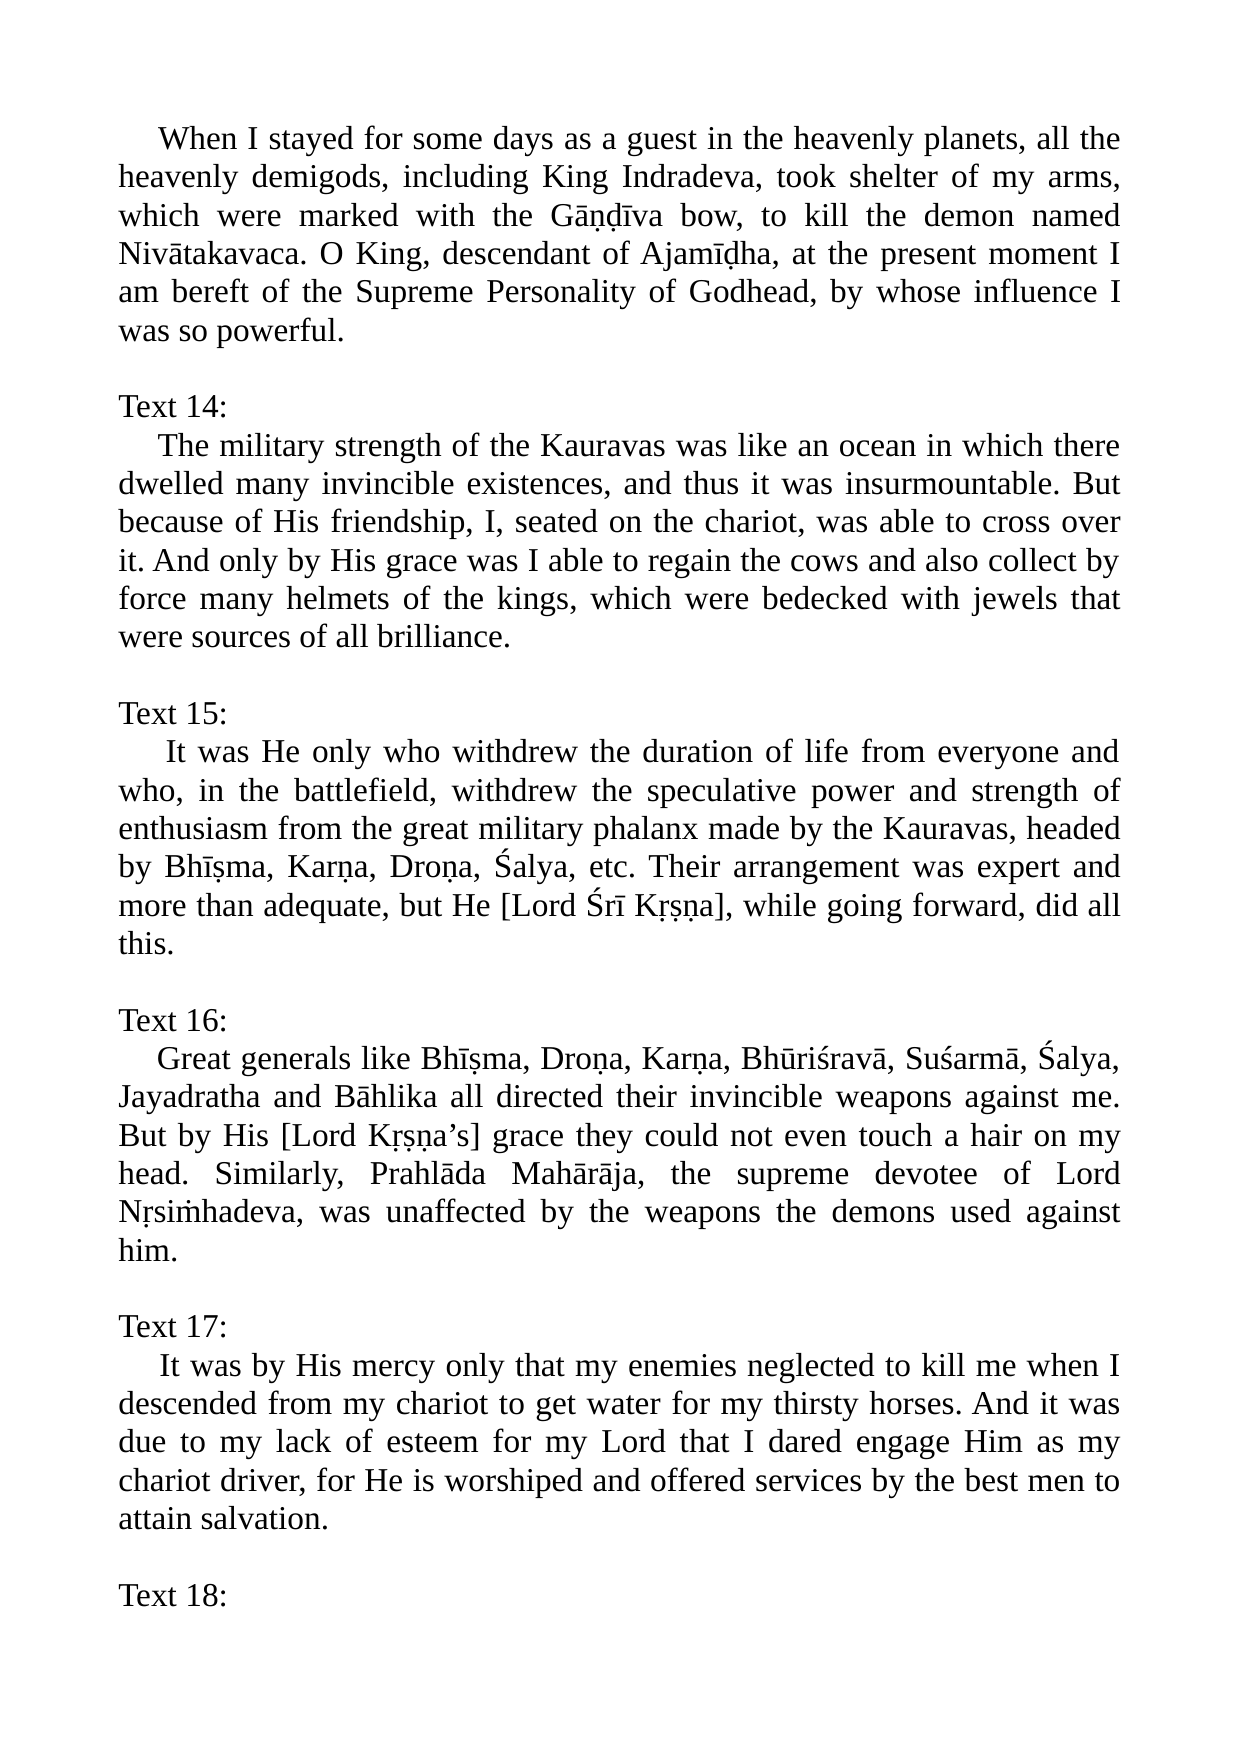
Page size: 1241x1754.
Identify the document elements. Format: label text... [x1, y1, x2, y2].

text Text 14: [118, 386, 1122, 425]
text It was by His mercy only that my enemies neglected to kill me when I descended from my chariot to get water for my thirsty horses. And it was due to my lack of esteem for my Lord that I dared engage Him as my chariot driver, for He is worshiped and offered services by the best men to attain salvation. [118, 1345, 1122, 1536]
text Text 16: [118, 1000, 1122, 1038]
text When I stayed for some days as a guest in the heavenly planets, all the heavenly demigods, including King Indradeva, took shelter of my arms, which were marked with the Gāṇḍīva bow, to kill the demon named Nivātakavaca. O King, descendant of Ajamīḍha, at the present moment I am bereft of the Supreme Personality of Godhead, by whose influence I was so powerful. [118, 118, 1122, 348]
text Text 15: [118, 693, 1122, 731]
text Text 18: [118, 1575, 1122, 1613]
text The military strength of the Kauravas was like an ocean in which there dwelled many invincible existences, and thus it was insurmountable. But because of His friendship, I, seated on the chariot, was able to cross over it. And only by His grace was I able to regain the cows and also collect by force many helmets of the kings, which were bedecked with jewels that were sources of all brilliance. [118, 425, 1122, 655]
text Text 17: [118, 1306, 1122, 1345]
text It was He only who withdrew the duration of life from everyone and who, in the battlefield, withdrew the speculative power and strength of enthusiasm from the great military phalanx made by the Kauravas, headed by Bhīṣma, Karṇa, Droṇa, Śalya, etc. Their arrangement was expert and more than adequate, but He [Lord Śrī Kṛṣṇa], while going forward, did all this. [118, 731, 1122, 961]
text Great generals like Bhīṣma, Droṇa, Karṇa, Bhūriśravā, Suśarmā, Śalya, Jayadratha and Bāhlika all directed their invincible weapons against me. But by His [Lord Kṛṣṇa’s] grace they could not even touch a hair on my head. Similarly, Prahlāda Mahārāja, the supreme devotee of Lord Nṛsiṁhadeva, was unaffected by the weapons the demons used against him. [118, 1038, 1122, 1268]
